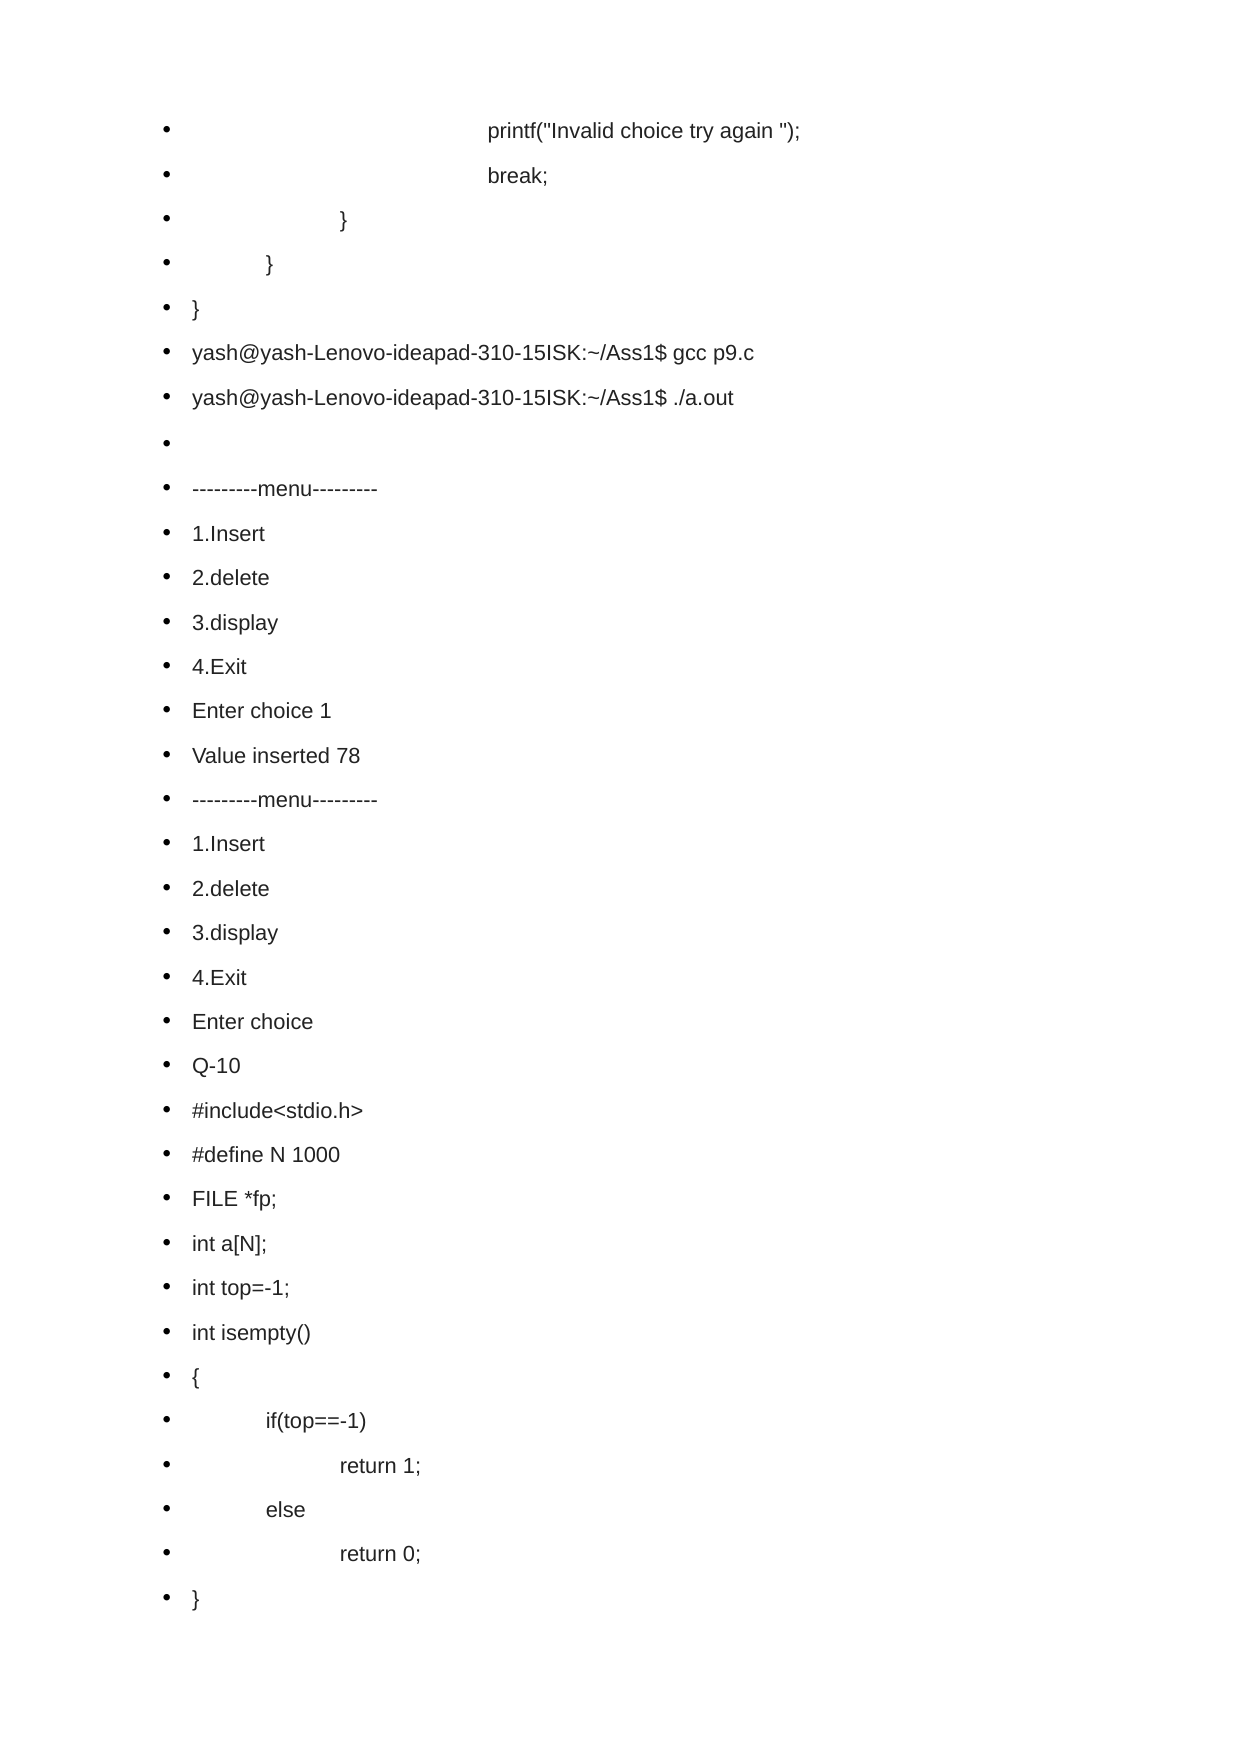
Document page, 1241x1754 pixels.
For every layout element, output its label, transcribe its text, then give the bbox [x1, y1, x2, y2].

list 2.delete [162, 565, 1122, 591]
list } [162, 251, 1122, 277]
list Q-10 [162, 1053, 1122, 1079]
list else [162, 1497, 1122, 1523]
list return 1; [162, 1453, 1122, 1478]
list FILE *fp; [162, 1186, 1122, 1212]
list 1.Insert [162, 521, 1122, 547]
list int isempty() [162, 1319, 1122, 1345]
list } [162, 207, 1122, 233]
list printf("Invalid choice try again "); [162, 118, 1122, 144]
list yash@yash-Lenovo-ideapad-310-15ISK:~/Ass1$ gcc p9.c [162, 340, 1122, 366]
list 3.display [162, 920, 1122, 946]
list Value inserted 78 [162, 743, 1122, 768]
list 3.display [162, 609, 1122, 635]
list 2.delete [162, 876, 1122, 902]
list 4.Exit [162, 654, 1122, 680]
list int a[N]; [162, 1231, 1122, 1257]
list if(top==-1) [162, 1408, 1122, 1434]
list return 0; [162, 1541, 1122, 1567]
list #define N 1000 [162, 1142, 1122, 1168]
list 4.Exit [162, 964, 1122, 990]
list } [162, 296, 1122, 322]
list } [162, 1586, 1122, 1612]
list break; [162, 162, 1122, 188]
list Enter choice [162, 1009, 1122, 1035]
list int top=-1; [162, 1275, 1122, 1301]
list 1.Insert [162, 831, 1122, 857]
list #include<stdio.h> [162, 1098, 1122, 1123]
list ---------menu--------- [162, 476, 1122, 502]
list yash@yash-Lenovo-ideapad-310-15ISK:~/Ass1$ ./a.out [162, 384, 1122, 410]
list { [162, 1364, 1122, 1390]
list Enter choice 1 [162, 698, 1122, 724]
list ---------menu--------- [162, 787, 1122, 813]
